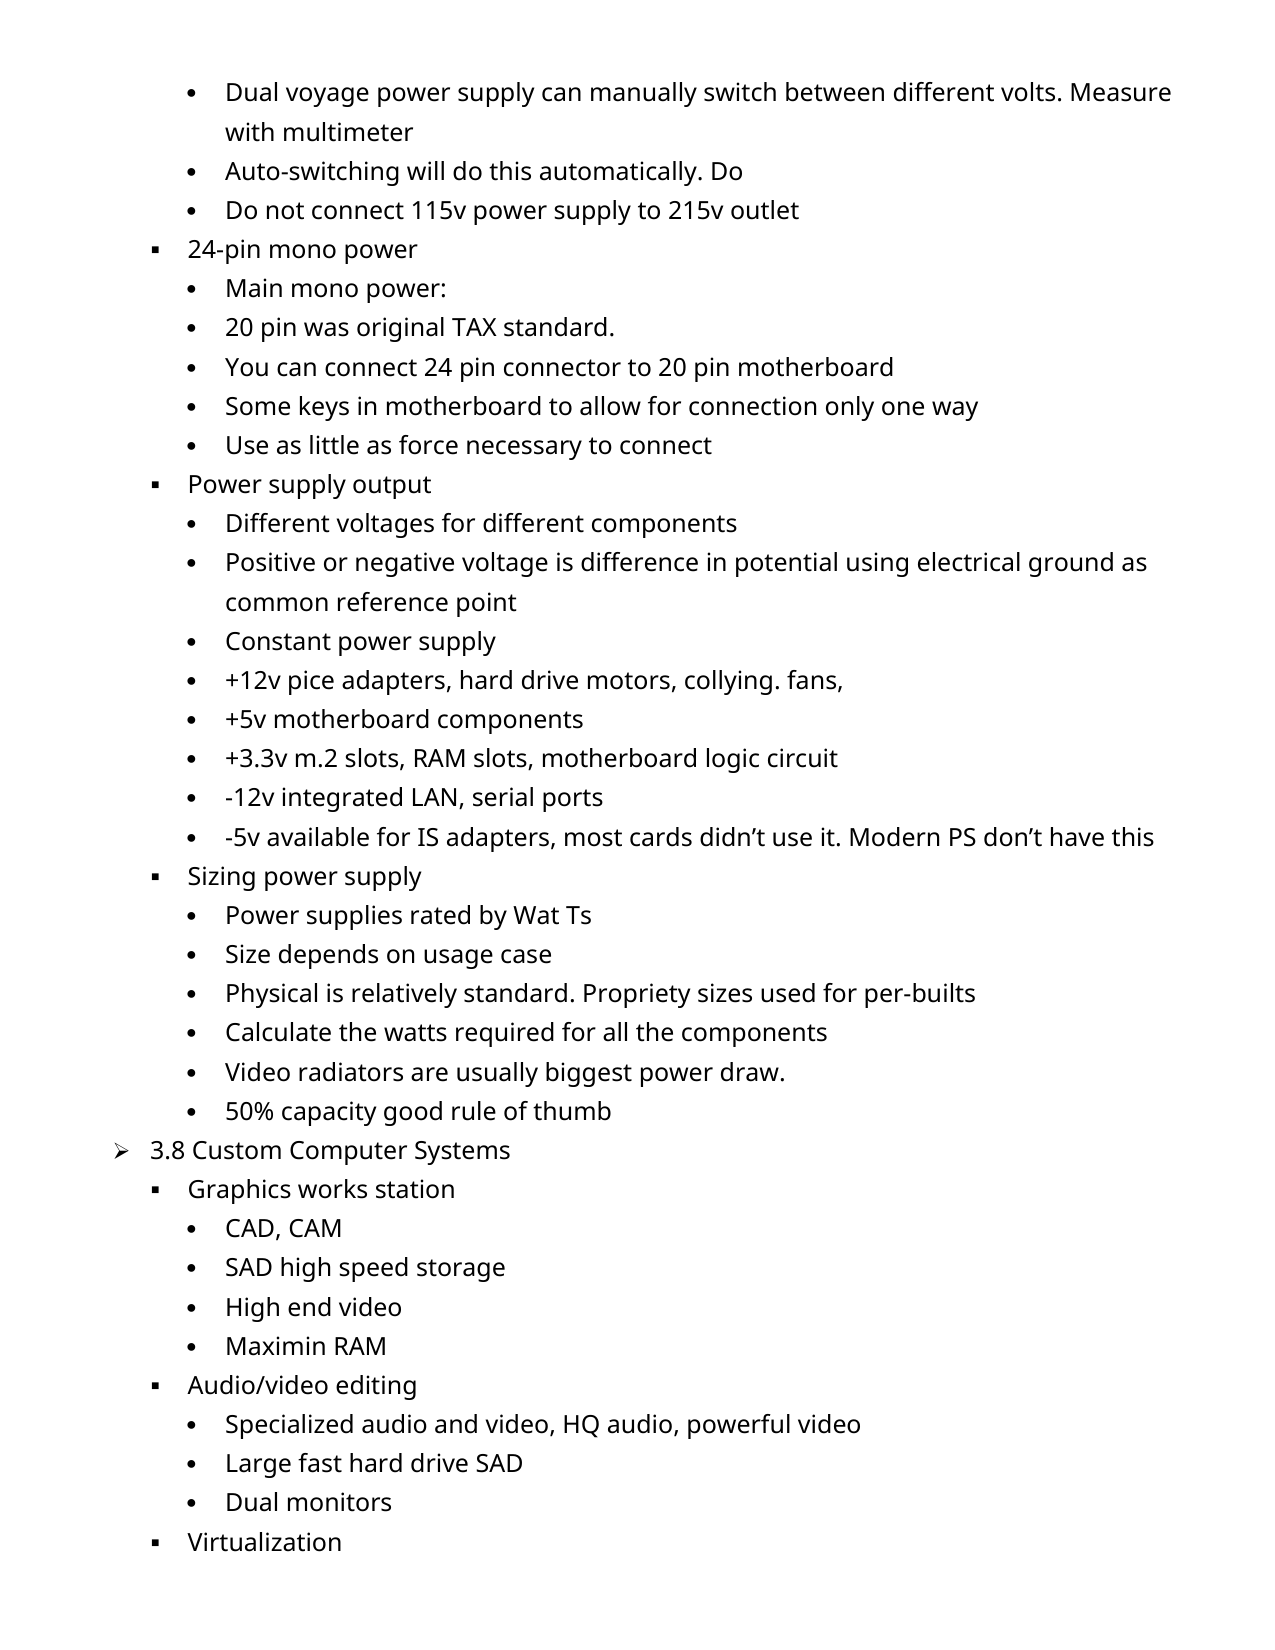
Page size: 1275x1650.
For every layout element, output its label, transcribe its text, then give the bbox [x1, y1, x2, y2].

list Power supply output [150, 467, 1200, 501]
list -12v integrated LAN, serial ports [187, 780, 1200, 814]
list +12v pice adapters, hard drive motors, collying. fans, [187, 662, 1200, 697]
list 20 pin was original TAX standard. [187, 310, 1200, 344]
list CAD, CAM [187, 1211, 1200, 1245]
list 3.8 Custom Computer Systems [112, 1132, 1200, 1167]
list Some keys in motherboard to allow for connection only one way [187, 388, 1200, 422]
list +3.3v m.2 slots, RAM slots, motherboard logic circuit [187, 741, 1200, 775]
list Power supplies rated by Wat Ts [187, 897, 1200, 932]
list Dual voyage power supply can manually switch between different volts. Measure with multimeter [187, 75, 1200, 148]
list You can connect 24 pin connector to 20 pin motherboard [187, 349, 1200, 383]
list Video radiators are usually biggest power draw. [187, 1054, 1200, 1088]
list Dual monitors [187, 1485, 1200, 1519]
list Large fast hard drive SAD [187, 1446, 1200, 1480]
list Calculate the watts required for all the components [187, 1015, 1200, 1049]
list High end video [187, 1289, 1200, 1323]
list -5v available for IS adapters, most cards didn’t use it. Modern PS don’t have this [187, 819, 1200, 853]
list +5v motherboard components [187, 702, 1200, 736]
list Graphics works station [150, 1172, 1200, 1206]
list Audio/video editing [150, 1367, 1200, 1402]
list Physical is relatively standard. Propriety sizes used for per-builts [187, 976, 1200, 1010]
list SAD high speed storage [187, 1250, 1200, 1284]
list Do not connect 115v power supply to 215v outlet [187, 192, 1200, 227]
list Use as little as force necessary to connect [187, 427, 1200, 462]
list Auto-switching will do this automatically. Do [187, 153, 1200, 187]
list Constant power supply [187, 623, 1200, 657]
list 50% capacity good rule of thumb [187, 1093, 1200, 1127]
list Positive or negative voltage is difference in potential using electrical ground as common reference point [187, 545, 1200, 618]
list Size depends on usage case [187, 937, 1200, 971]
list Maximin RAM [187, 1328, 1200, 1362]
list Main mono power: [187, 271, 1200, 305]
list Different voltages for different components [187, 506, 1200, 540]
list Specialized audio and video, HQ audio, powerful video [187, 1407, 1200, 1441]
list Sizing power supply [150, 858, 1200, 892]
list Virtualization [150, 1524, 1200, 1558]
list 24-pin mono power [150, 232, 1200, 266]
